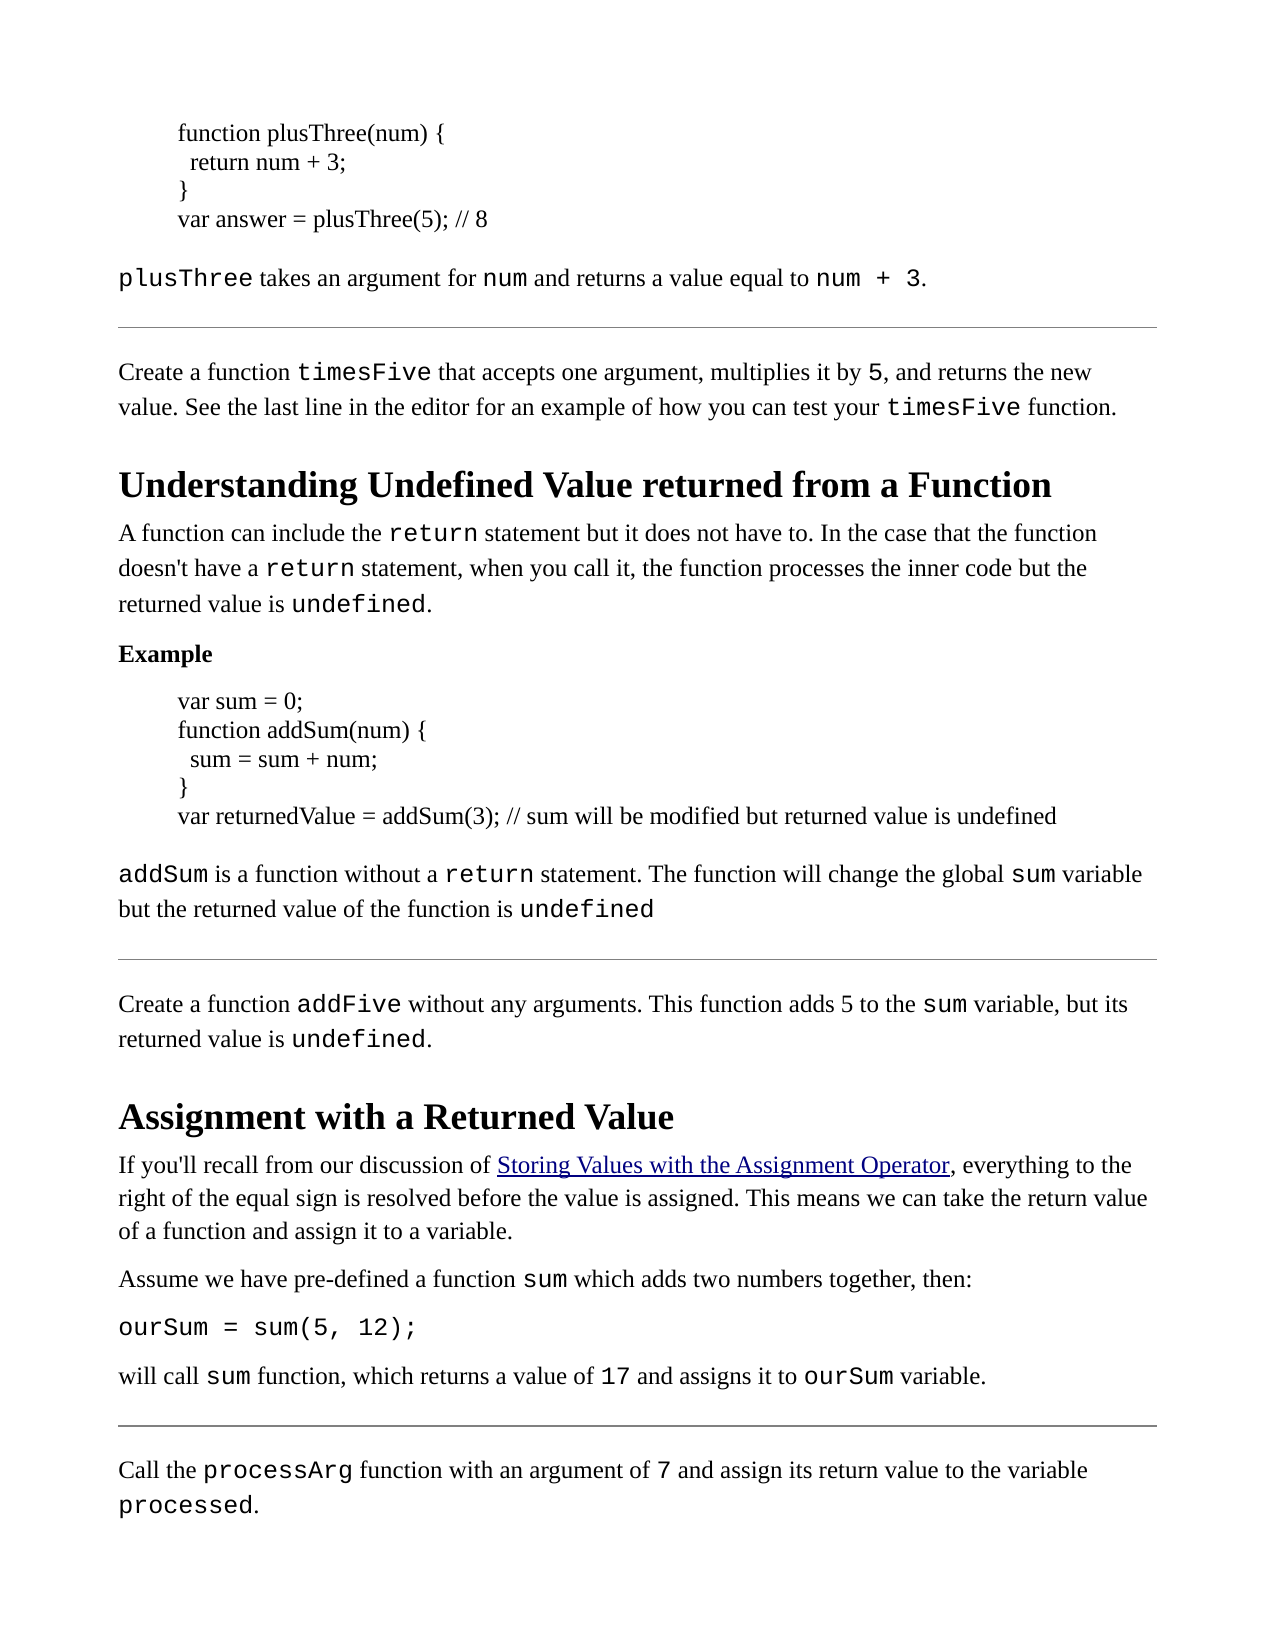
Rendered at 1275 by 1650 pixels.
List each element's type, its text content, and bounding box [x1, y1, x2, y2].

text plusThree takes an argument for num and returns a value equal to num + 3. [118, 263, 1157, 293]
subtitle Understanding Undefined Value returned from a Function [118, 463, 1157, 506]
text addSum is a function without a return statement. The function will change the global sum variable but the returned value of the function is undefined [118, 859, 1157, 925]
subtitle Assignment with a Returned Value [118, 1095, 1157, 1138]
text function plusThree(num) { return num + 3; } var answer = plusThree(5); // 8 [177, 118, 1098, 233]
text var sum = 0; function addSum(num) { sum = sum + num; } var returnedValue = addSum(3); // sum will be modified but returned value is undefined [177, 686, 1098, 830]
text Assume we have pre-defined a function sum which adds two numbers together, then: [118, 1264, 1157, 1295]
text If you'll recall from our discussion of Storing Values with the Assignment Operator, everything to the right of the equal sign is resolved before the value is assigned. This means we can take the return value of a function and assign it to a variable. [118, 1150, 1157, 1245]
text Example [118, 639, 1157, 667]
text Create a function timesFive that accepts one argument, multiplies it by 5, and returns the new value. See the last line in the editor for an example of how you can test your timesFive function. [118, 357, 1157, 423]
text ourSum = sum(5, 12); [118, 1314, 1157, 1342]
text A function can include the return statement but it does not have to. In the case that the function doesn't have a return statement, when you call it, the function processes the inner code but the returned value is undefined. [118, 518, 1157, 619]
text will call sum function, which returns a value of 17 and assigns it to ourSum variable. [118, 1361, 1157, 1392]
text Create a function addFive without any arguments. This function adds 5 to the sum variable, but its returned value is undefined. [118, 989, 1157, 1055]
text Call the processArg function with an argument of 7 and assign its return value to the variable processed. [118, 1455, 1157, 1521]
